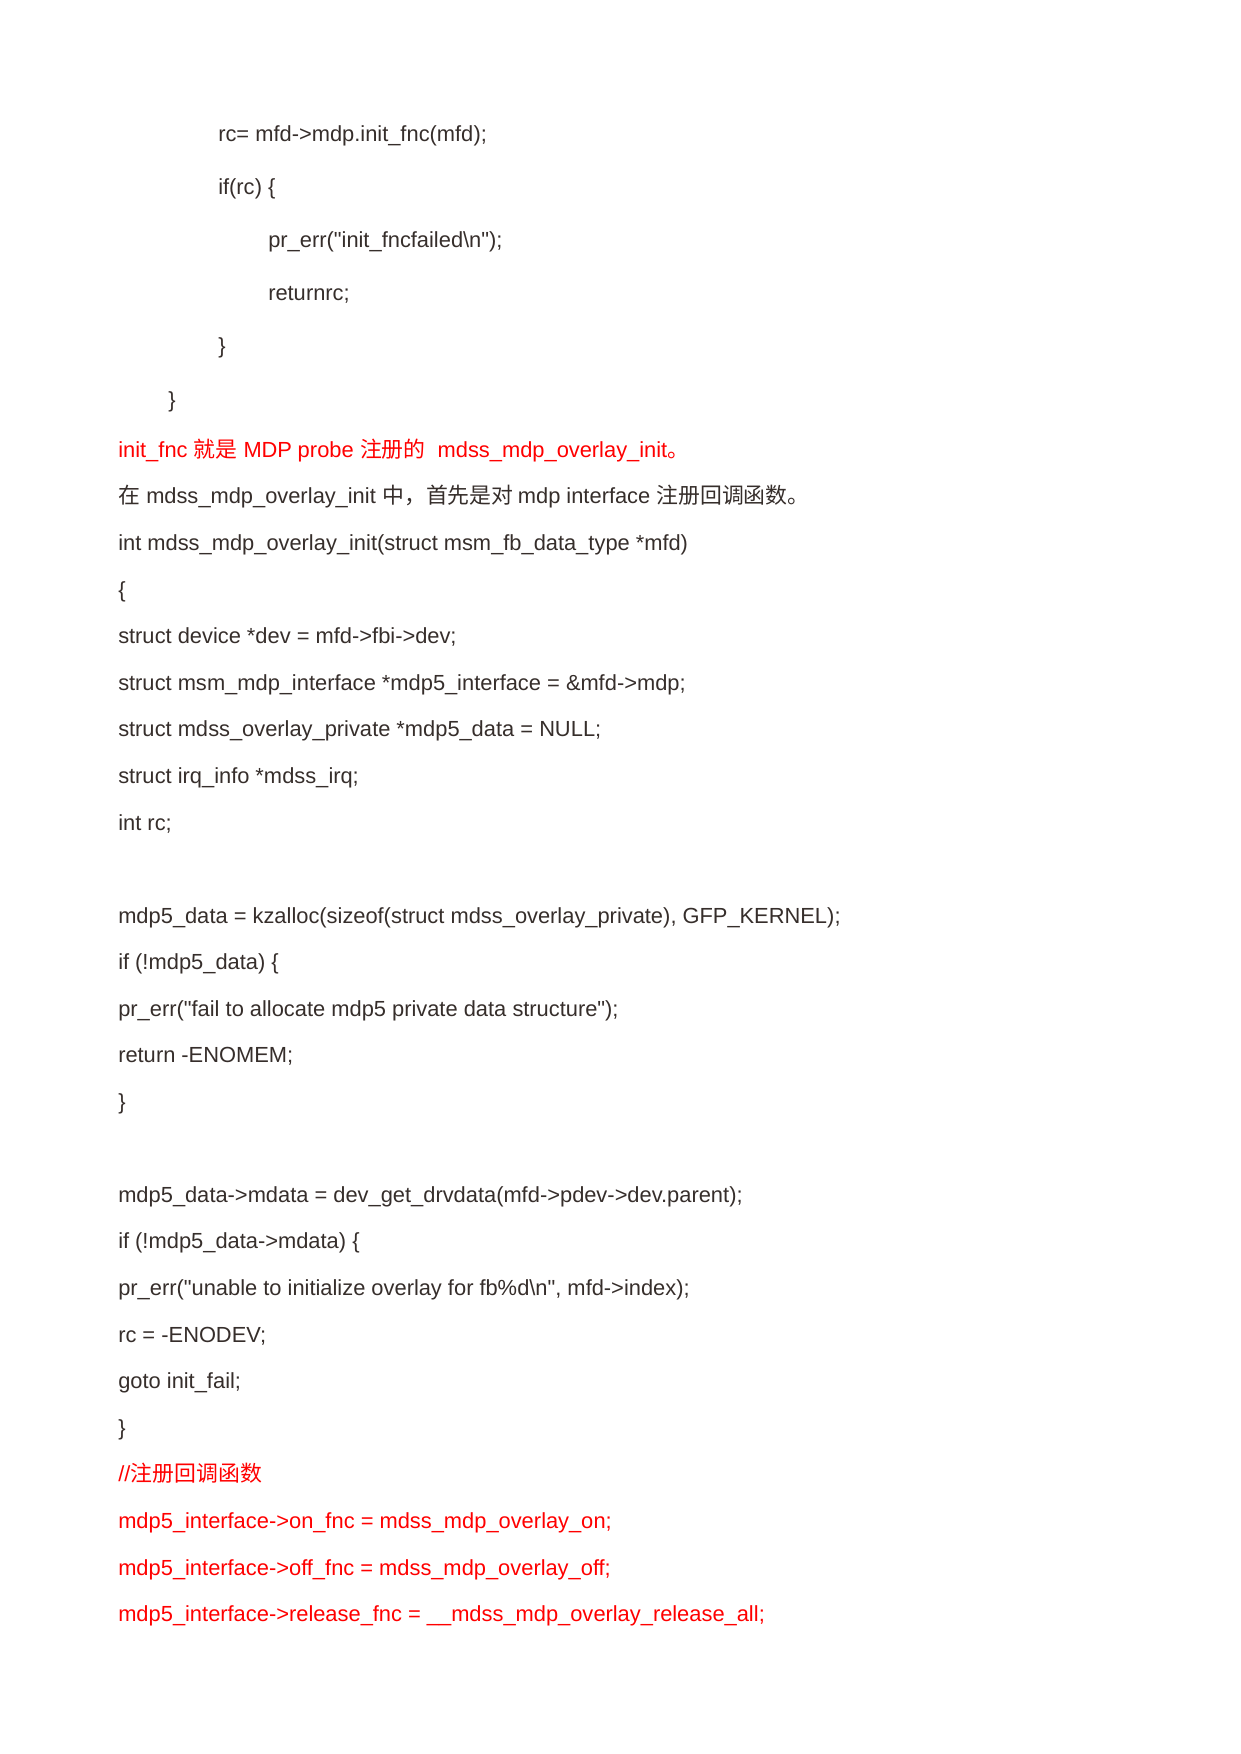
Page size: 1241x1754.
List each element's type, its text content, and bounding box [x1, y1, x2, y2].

text mdp5_data->mdata = dev_get_drvdata(mfd->pdev->dev.parent); [118, 1182, 1122, 1207]
text struct mdss_overlay_private *mdp5_data = NULL; [118, 716, 1122, 741]
text return -ENOMEM; [118, 1042, 1122, 1067]
text init_fnc 就是 MDP probe 注册的 mdss_mdp_overlay_init。 [118, 437, 1122, 462]
text pr_err("unable to initialize overlay for fb%d\n", mfd->index); [118, 1275, 1122, 1300]
text struct msm_mdp_interface *mdp5_interface = &mfd->mdp; [118, 670, 1122, 695]
text mdp5_interface->off_fnc = mdss_mdp_overlay_off; [118, 1554, 1122, 1579]
text struct irq_info *mdss_irq; [118, 763, 1122, 788]
text pr_err("init_fncfailed\n"); [118, 224, 1122, 253]
text pr_err("fail to allocate mdp5 private data structure"); [118, 996, 1122, 1021]
text 在 mdss_mdp_overlay_init 中，首先是对mdp interface 注册回调函数。 [118, 483, 1122, 509]
text { [118, 577, 1122, 602]
text rc= mfd->mdp.init_fnc(mfd); [118, 118, 1122, 147]
text } [118, 1415, 1122, 1440]
text goto init_fail; [118, 1368, 1122, 1393]
text mdp5_interface->release_fnc = __mdss_mdp_overlay_release_all; [118, 1601, 1122, 1626]
text struct device *dev = mfd->fbi->dev; [118, 623, 1122, 648]
text if (!mdp5_data) { [118, 949, 1122, 974]
text if (!mdp5_data->mdata) { [118, 1228, 1122, 1254]
text if(rc) { [118, 171, 1122, 200]
text } [118, 1089, 1122, 1114]
text mdp5_data = kzalloc(sizeof(struct mdss_overlay_private), GFP_KERNEL); [118, 902, 1122, 928]
text mdp5_interface->on_fnc = mdss_mdp_overlay_on; [118, 1508, 1122, 1533]
text //注册回调函数 [118, 1461, 1122, 1486]
text rc = -ENODEV; [118, 1322, 1122, 1347]
text } [118, 384, 1122, 412]
text int mdss_mdp_overlay_init(struct msm_fb_data_type *mfd) [118, 530, 1122, 555]
text } [118, 331, 1122, 359]
text int rc; [118, 809, 1122, 834]
text returnrc; [118, 277, 1122, 306]
